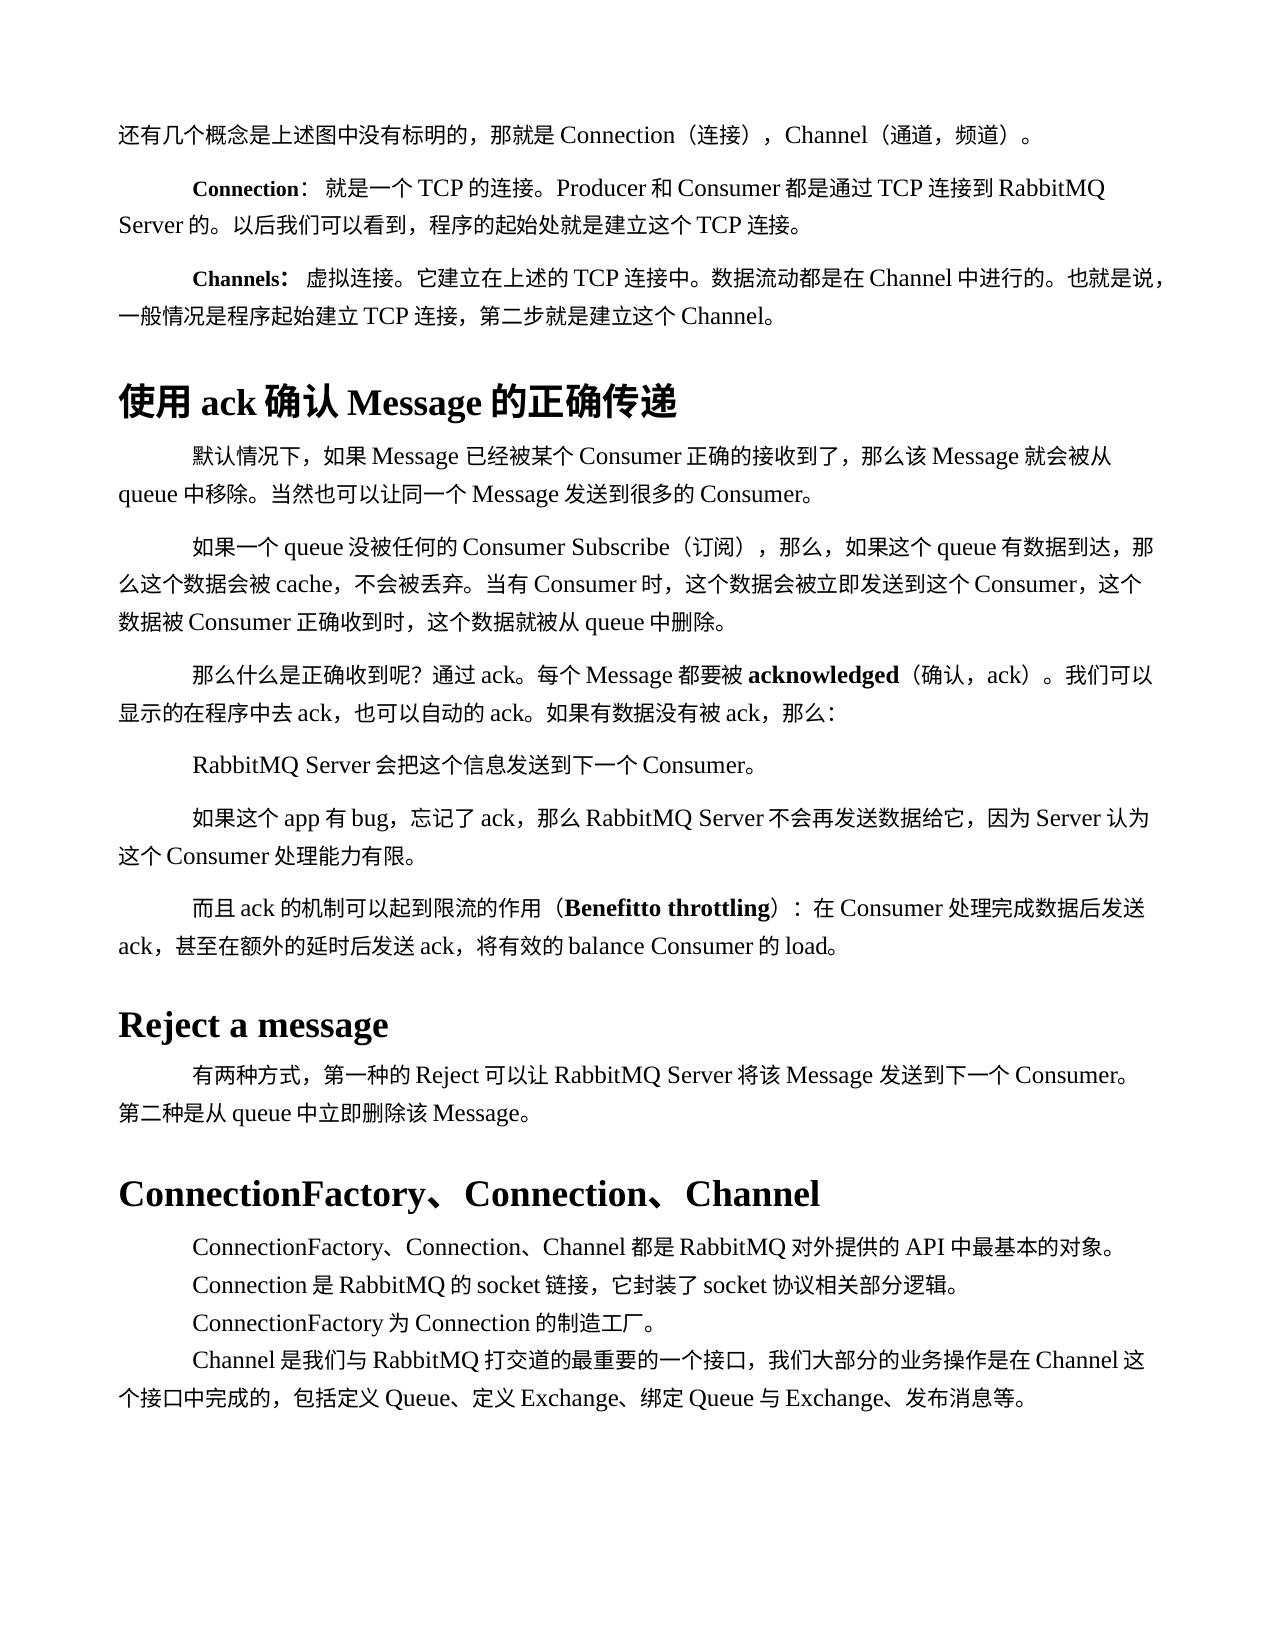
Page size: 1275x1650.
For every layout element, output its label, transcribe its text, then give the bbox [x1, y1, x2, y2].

text 有两种方式，第一种的Reject可以让RabbitMQ Server将该Message 发送到下一个Consumer。第二种是从queue中立即删除该Message。 [118, 1058, 1157, 1128]
text RabbitMQ Server会把这个信息发送到下一个Consumer。 [118, 748, 1157, 780]
text 而且ack的机制可以起到限流的作用（Benefitto throttling）：在Consumer处理完成数据后发送ack，甚至在额外的延时后发送ack，将有效的balance Consumer的load。 [118, 891, 1157, 961]
text 那么什么是正确收到呢？通过ack。每个Message都要被acknowledged（确认，ack）。我们可以显示的在程序中去ack，也可以自动的ack。如果有数据没有被ack，那么： [118, 658, 1157, 727]
subtitle 使用ack确认Message的正确传递 [118, 372, 1157, 427]
text 还有几个概念是上述图中没有标明的，那就是Connection（连接），Channel（通道，频道）。 [118, 118, 1157, 150]
text Connection： 就是一个TCP的连接。Producer和Consumer都是通过TCP连接到RabbitMQ Server的。以后我们可以看到，程序的起始处就是建立这个TCP连接。 [118, 171, 1157, 240]
text ConnectionFactory、Connection、Channel都是RabbitMQ对外提供的API中最基本的对象。 Connection是RabbitMQ的socket链接，它封装了socket协议相关部分逻辑。 ConnectionFactory为Connection的制造工厂。 Channel是我们与RabbitMQ打交道的最重要的一个接口，我们大部分的业务操作是在Channel这个接口中完成的，包括定义Queue、定义Exchange、绑定Queue与Exchange、发布消息等。 [118, 1230, 1157, 1413]
text 如果这个app有bug，忘记了ack，那么RabbitMQ Server不会再发送数据给它，因为Server认为这个Consumer处理能力有限。 [118, 801, 1157, 870]
text Channels： 虚拟连接。它建立在上述的TCP连接中。数据流动都是在Channel中进行的。也就是说，一般情况是程序起始建立TCP连接，第二步就是建立这个Channel。 [118, 261, 1157, 331]
subtitle Reject a message [118, 1002, 1157, 1046]
text 如果一个queue没被任何的Consumer Subscribe（订阅），那么，如果这个queue有数据到达，那么这个数据会被cache，不会被丢弃。当有Consumer时，这个数据会被立即发送到这个Consumer，这个数据被Consumer正确收到时，这个数据就被从queue中删除。 [118, 529, 1157, 637]
text 默认情况下，如果Message 已经被某个Consumer正确的接收到了，那么该Message就会被从queue中移除。当然也可以让同一个Message发送到很多的Consumer。 [118, 439, 1157, 509]
subtitle ConnectionFactory、Connection、Channel [118, 1163, 1157, 1217]
